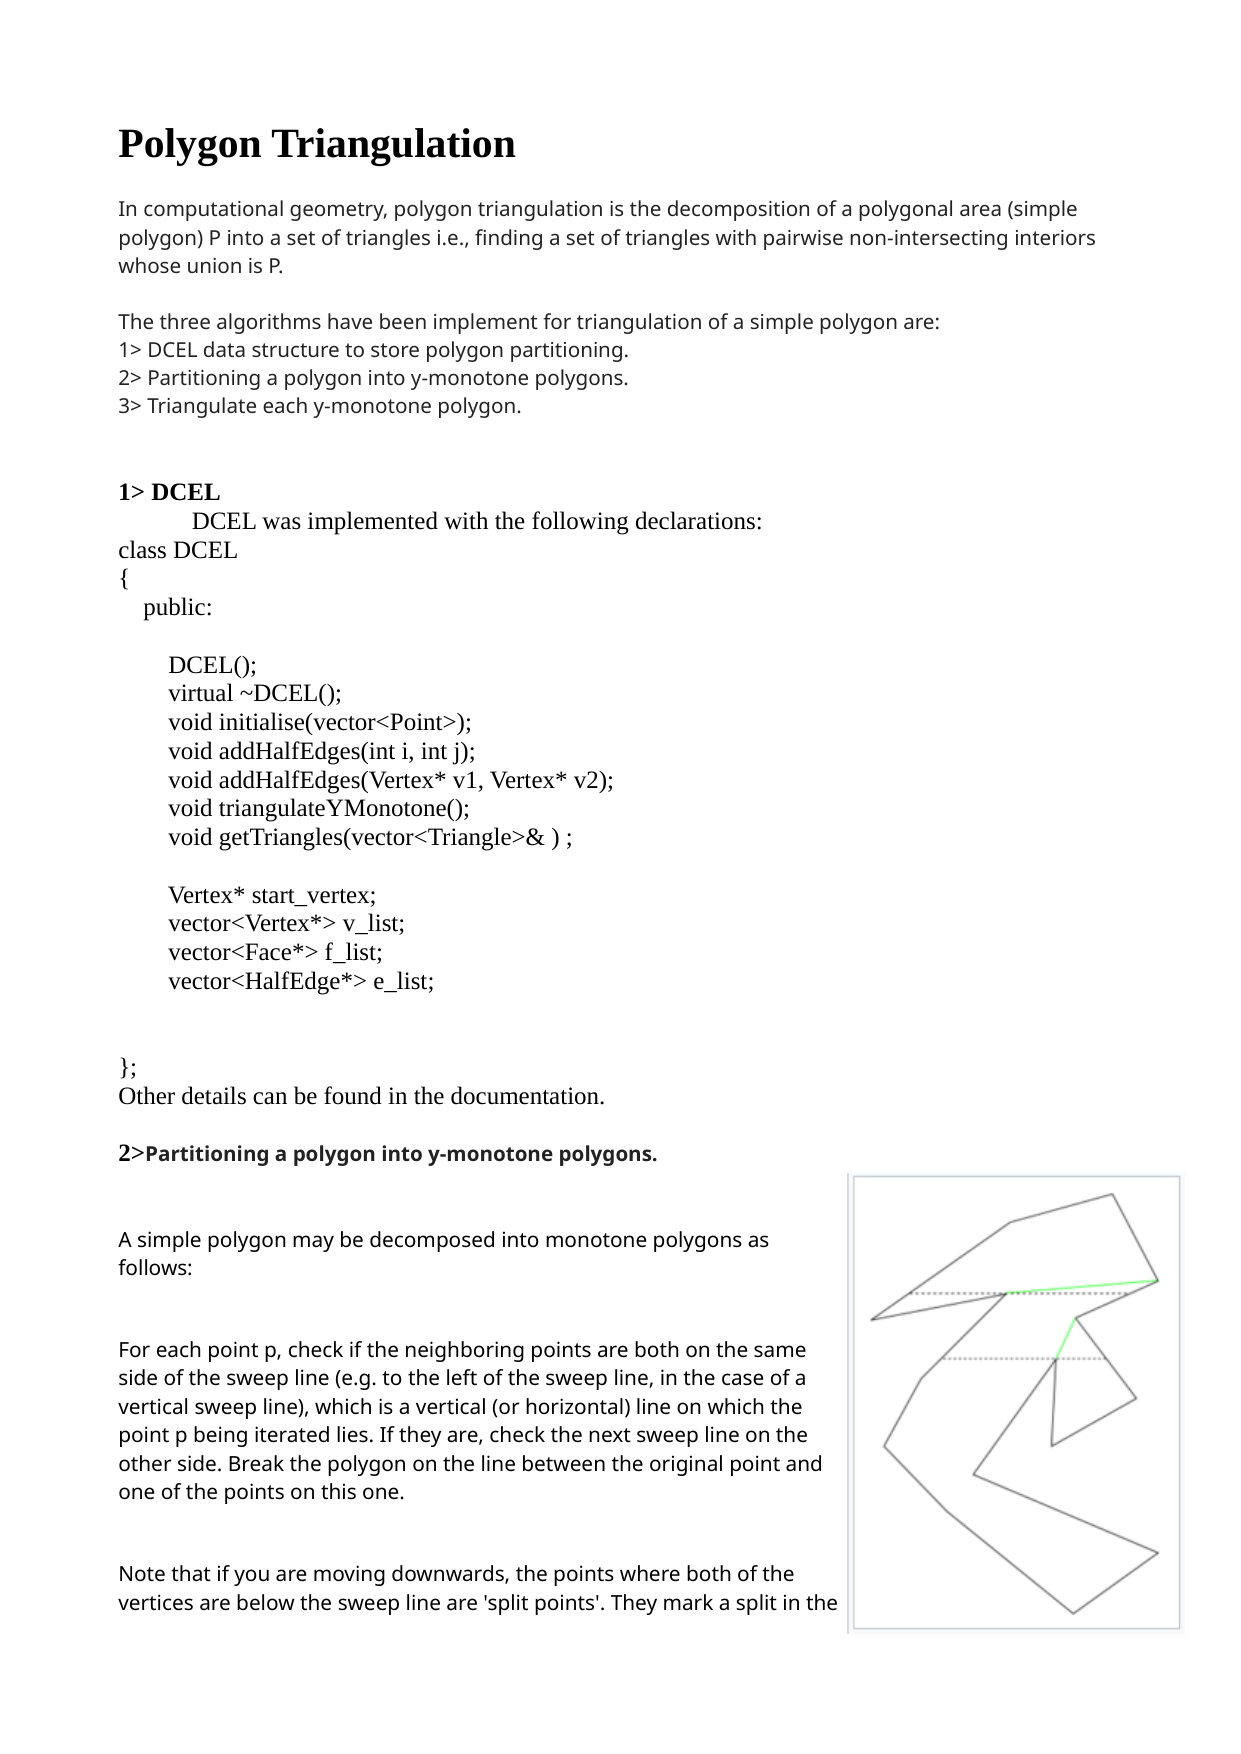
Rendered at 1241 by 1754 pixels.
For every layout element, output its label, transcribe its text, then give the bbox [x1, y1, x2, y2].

text Polygon Triangulation In computational geometry, polygon triangulation is the decomposition of a polygonal area (simple polygon) P into a set of triangles i.e., finding a set of triangles with pairwise non-intersecting interiors whose union is P. [118, 118, 1122, 279]
text vector<Vertex*> v_list; [118, 908, 1122, 937]
text public: [118, 592, 1122, 621]
text DCEL(); [118, 650, 1122, 678]
text void addHalfEdges(int i, int j); [118, 736, 1122, 765]
text class DCEL [118, 535, 1122, 563]
text vector<Face*> f_list; [118, 937, 1122, 966]
picture [846, 1173, 1185, 1634]
text void triangulateYMonotone(); [118, 793, 1122, 822]
text Other details can be found in the documentation. [118, 1081, 1122, 1110]
text }; [118, 1052, 1122, 1081]
text The three algorithms have been implement for triangulation of a simple polygon are: [118, 307, 1122, 335]
text Note that if you are moving downwards, the points where both of the vertices are below the sweep line are 'split points'. They mark a split in the [118, 1559, 846, 1616]
text { [118, 563, 1122, 592]
text void getTriangles(vector<Triangle>& ) ; [118, 822, 1122, 851]
text For each point p, check if the neighboring points are both on the same side of the sweep line (e.g. to the left of the sweep line, in the case of a vertical sweep line), which is a vertical (or horizontal) line on which the point p being iterated lies. If they are, check the next sweep line on the other side. Break the polygon on the line between the original point and one of the points on this one. [118, 1335, 846, 1506]
text 3> Triangulate each y-monotone polygon. 1> DCEL DCEL was implemented with the following declarations: [118, 392, 1122, 535]
text A simple polygon may be decomposed into monotone polygons as follows: [118, 1225, 846, 1282]
text 2> Partitioning a polygon into y-monotone polygons. [118, 363, 1122, 392]
text void initialise(vector<Point>); [118, 707, 1122, 736]
text Vertex* start_vertex; [118, 880, 1122, 908]
text virtual ~DCEL(); [118, 678, 1122, 707]
text vector<HalfEdge*> e_list; [118, 966, 1122, 995]
text void addHalfEdges(Vertex* v1, Vertex* v2); [118, 765, 1122, 793]
text 2>Partitioning a polygon into y-monotone polygons. [118, 1138, 1122, 1168]
text 1> DCEL data structure to store polygon partitioning. [118, 335, 1122, 363]
